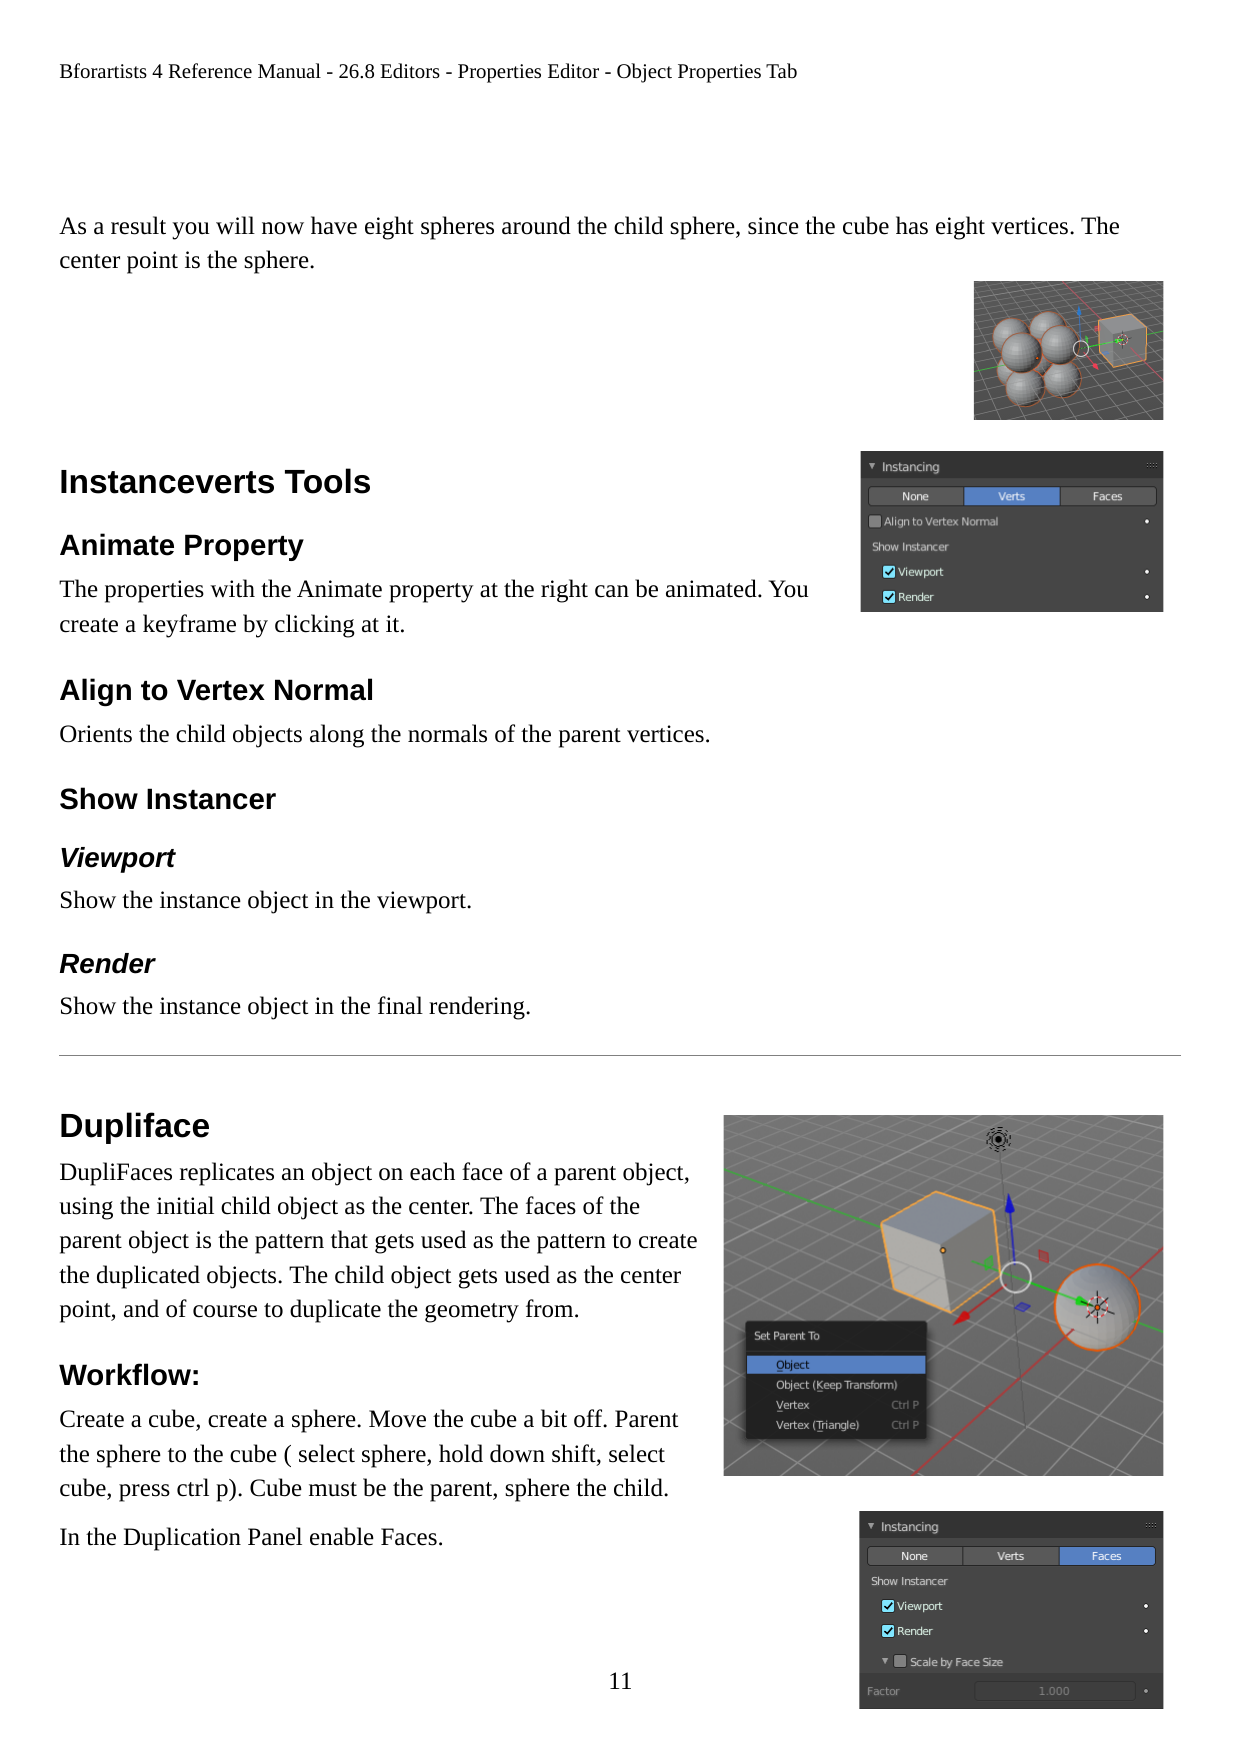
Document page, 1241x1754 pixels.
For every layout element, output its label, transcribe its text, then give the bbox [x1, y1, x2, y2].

text Create a cube, create a sphere. Move the cube a bit off. Parent the sphere to the cube ( select sphere, hold down shift, select cube, press ctrl p). Cube must be the parent, sphere the child. [59, 1404, 1181, 1502]
text DupliFaces replicates an object on each face of a parent object, using the initial child object as the center. The faces of the parent object is the pattern that gets used as the pattern to create the duplicated objects. The child object gets used as the center point, and of course to duplicate the geometry from. [59, 1157, 723, 1323]
subtitle [1164, 528, 1181, 562]
picture [723, 1115, 1164, 1476]
subtitle Show Instancer [59, 782, 1181, 816]
text The properties with the Animate property at the right can be animated. You create a keyframe by clicking at it. [59, 574, 1181, 637]
subtitle [1164, 1358, 1181, 1392]
subtitle Instanceverts Tools [59, 462, 860, 501]
text In the Duplication Panel enable Faces. [59, 1522, 859, 1551]
subtitle Dupliface [59, 1105, 1181, 1144]
text As a result you will now have eight spheres around the child sphere, since the cube has eight vertices. The center point is the sphere. [59, 211, 1181, 274]
text Show the instance object in the viewport. [59, 885, 1181, 914]
subtitle Workflow: [59, 1358, 723, 1392]
text Orients the child objects along the normals of the parent vertices. [59, 719, 1181, 747]
subtitle [1164, 462, 1181, 501]
picture [859, 1511, 1164, 1709]
subtitle Animate Property [59, 528, 860, 562]
subtitle Viewport [59, 841, 1181, 873]
subtitle Render [59, 947, 1181, 979]
picture [973, 281, 1164, 420]
subtitle Align to Vertex Normal [59, 672, 1181, 706]
text Show the instance object in the final rendering. [59, 991, 1181, 1020]
picture [860, 451, 1164, 612]
